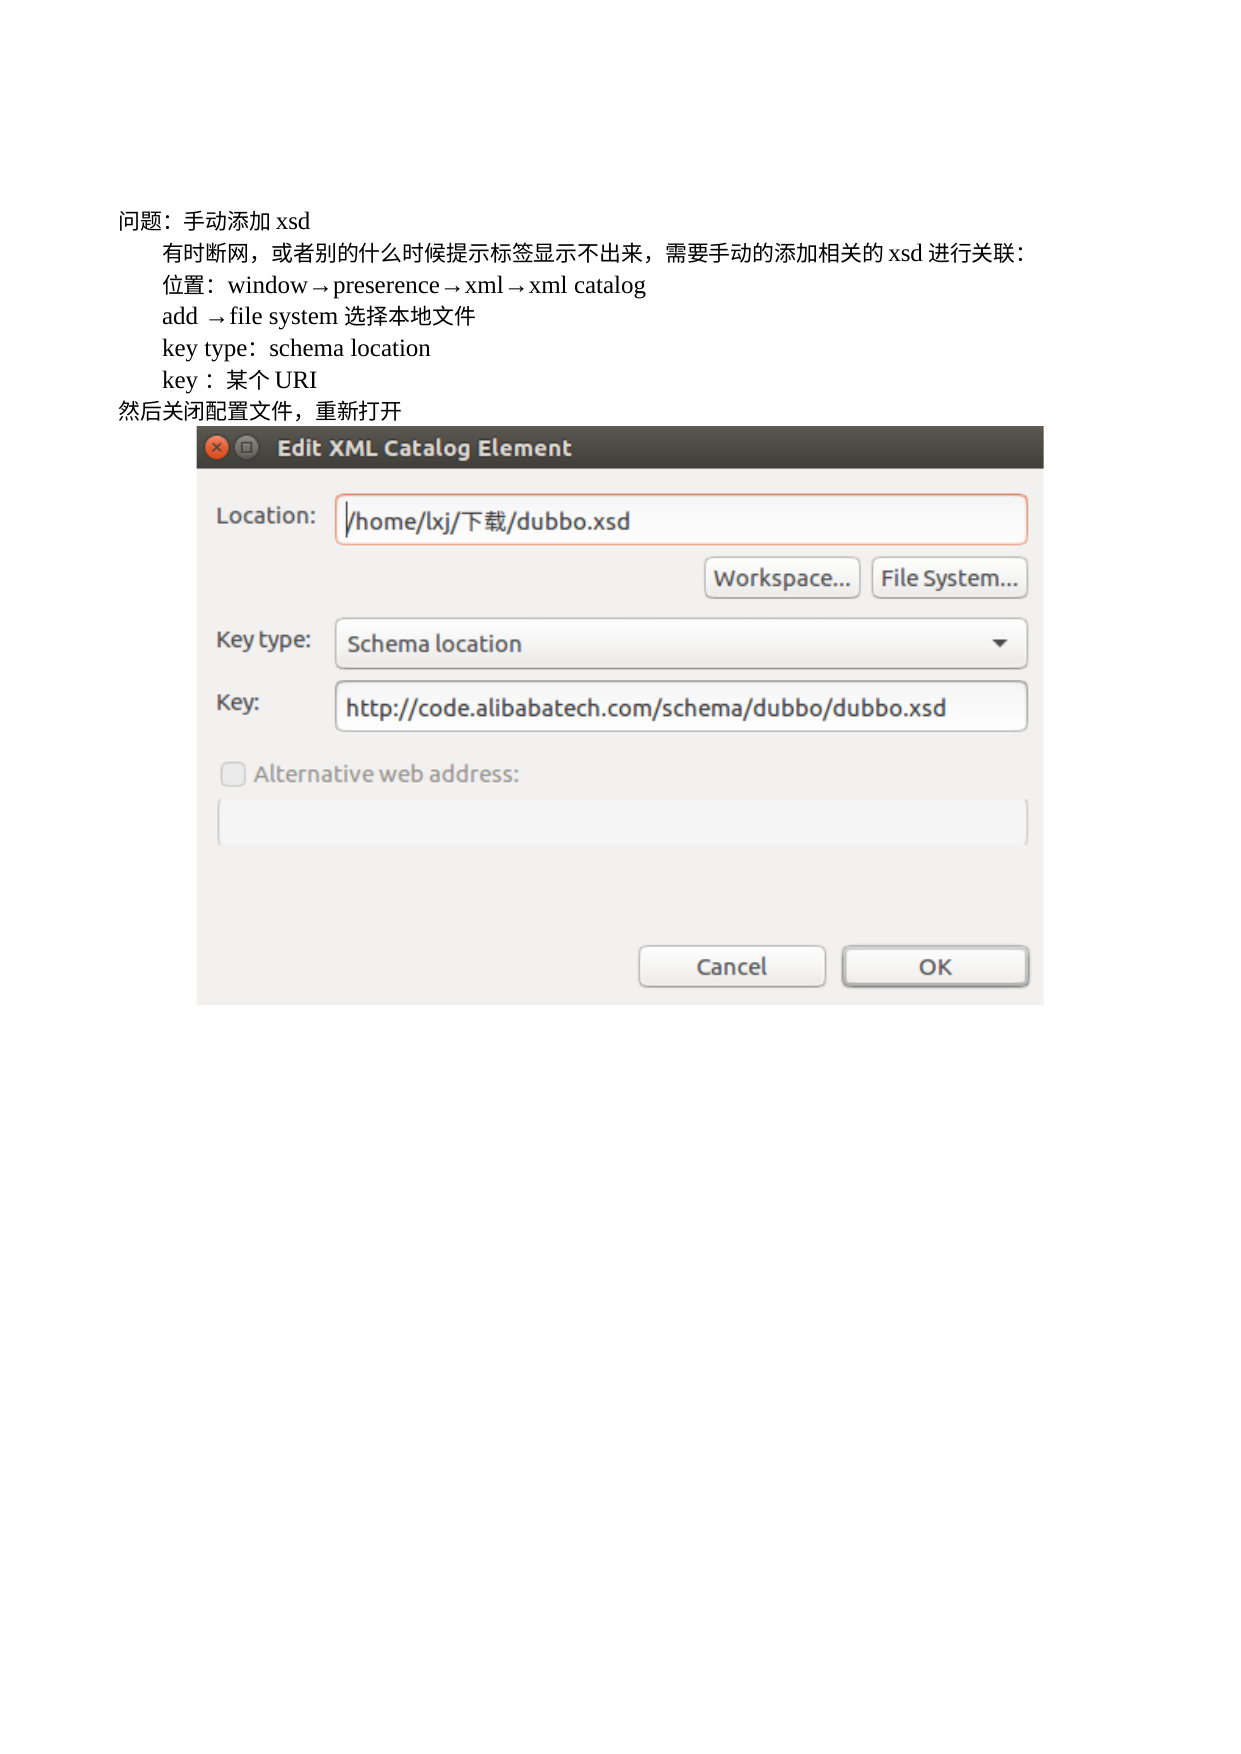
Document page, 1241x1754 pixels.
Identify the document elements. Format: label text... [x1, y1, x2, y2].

text add →file system 选择本地文件 [118, 299, 1122, 331]
text 然后关闭配置文件，重新打开 [118, 394, 1122, 426]
text 有时断网，或者别的什么时候提示标签显示不出来，需要手动的添加相关的xsd进行关联： [118, 236, 1122, 268]
picture [196, 426, 1044, 1005]
text key type：schema location [118, 331, 1122, 363]
text key ：某个URI [118, 363, 1122, 394]
text 位置：window→preserence→xml→xml catalog [118, 268, 1122, 299]
text 问题：手动添加xsd [118, 204, 1122, 236]
